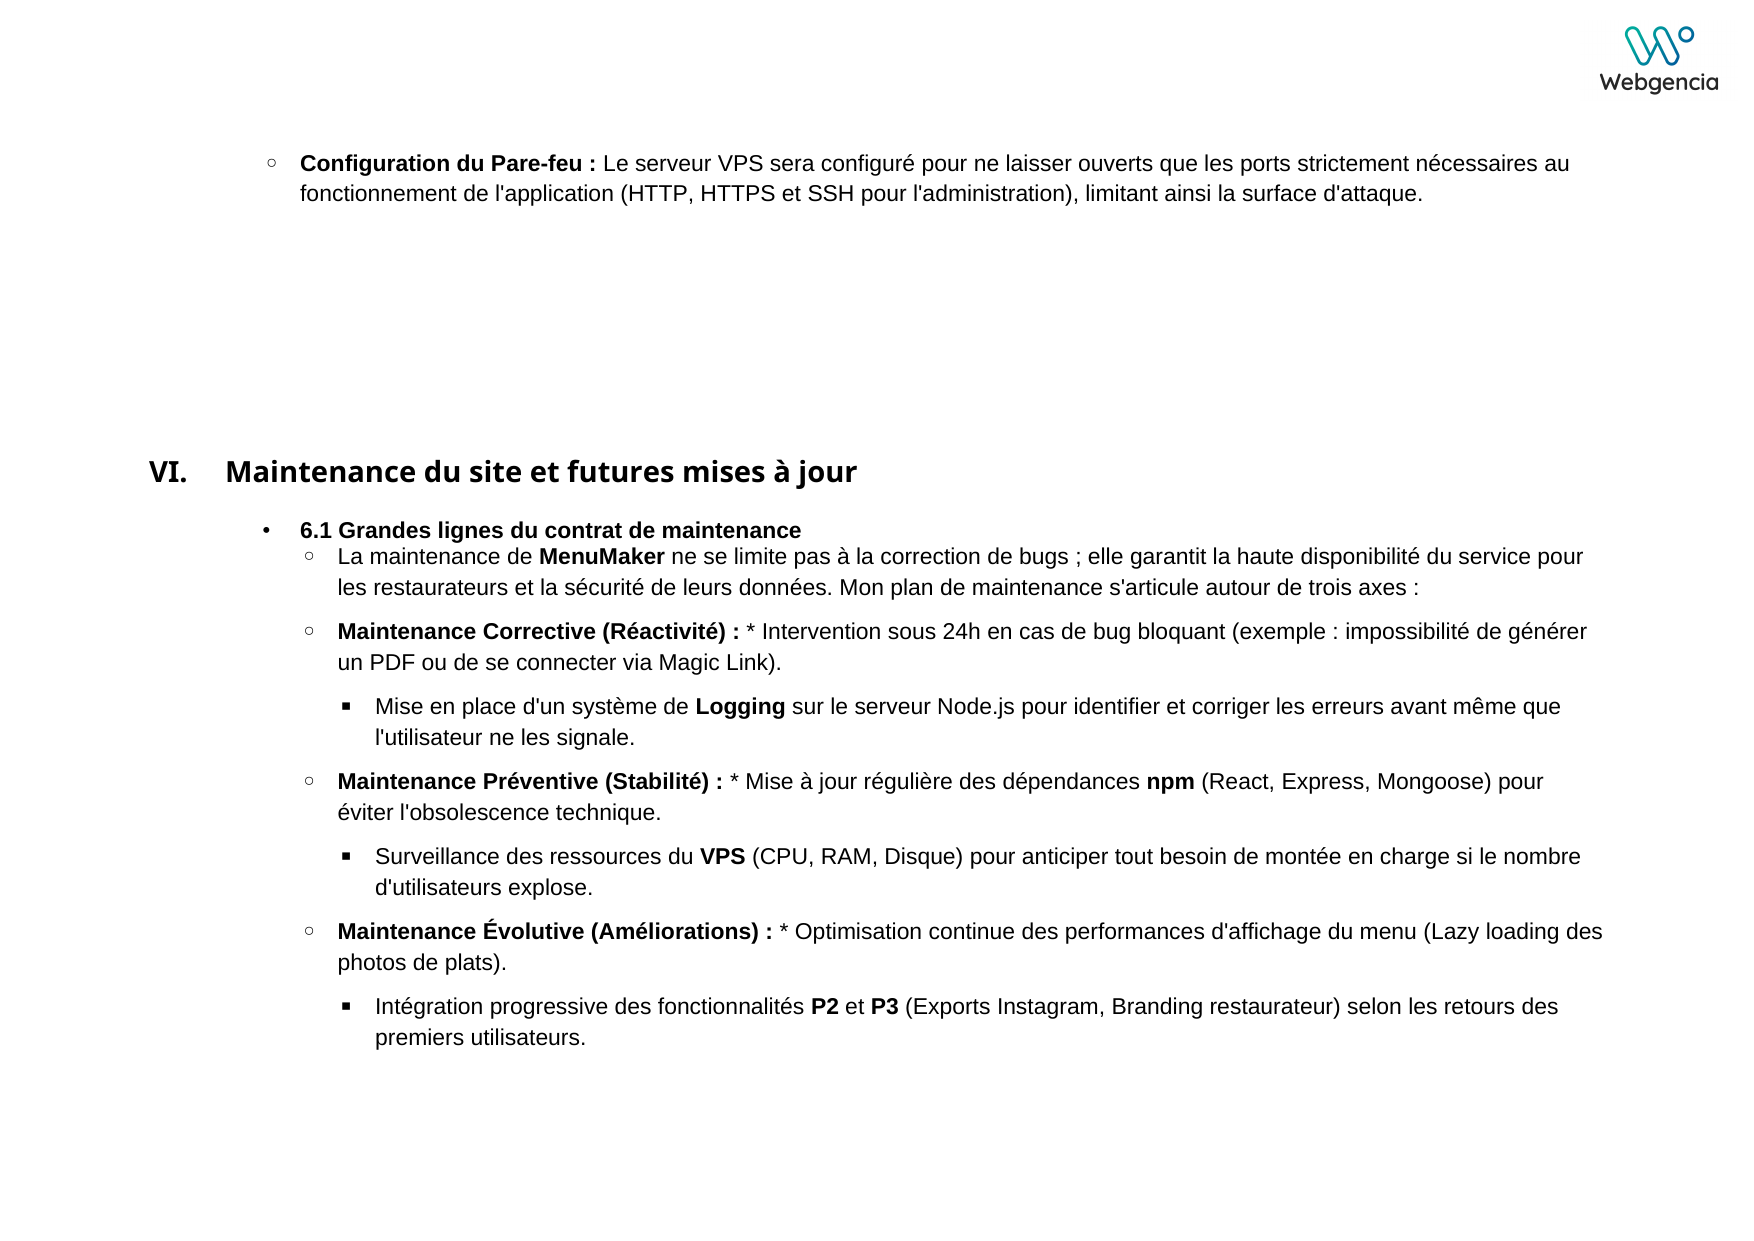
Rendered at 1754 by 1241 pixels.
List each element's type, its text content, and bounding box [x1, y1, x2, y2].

list Intégration progressive des fonctionnalités P2 et P3 (Exports Instagram, Branding restaurateur) selon les retours des premiers utilisateurs. [337, 993, 1604, 1050]
list La maintenance de MenuMaker ne se limite pas à la correction de bugs ; elle garantit la haute disponibilité du service pour les restaurateurs et la sécurité de leurs données. Mon plan de maintenance s'articule autour de trois axes : [300, 543, 1604, 600]
picture [1580, 20, 1739, 101]
list Surveillance des ressources du VPS (CPU, RAM, Disque) pour anticiper tout besoin de montée en charge si le nombre d'utilisateurs explose. [337, 843, 1604, 900]
list Mise en place d'un système de Logging sur le serveur Node.js pour identifier et corriger les erreurs avant même que l'utilisateur ne les signale. [337, 693, 1604, 750]
list Maintenance Évolutive (Améliorations) : * Optimisation continue des performances d'affichage du menu (Lazy loading des photos de plats). [300, 918, 1604, 975]
subtitle Maintenance du site et futures mises à jour [187, 451, 1604, 491]
list Maintenance Préventive (Stabilité) : * Mise à jour régulière des dépendances npm (React, Express, Mongoose) pour éviter l'obsolescence technique. [300, 768, 1604, 825]
list Configuration du Pare-feu : Le serveur VPS sera configuré pour ne laisser ouverts que les ports strictement nécessaires au fonctionnement de l'application (HTTP, HTTPS et SSH pour l'administration), limitant ainsi la surface d'attaque. [262, 150, 1604, 207]
list Maintenance Corrective (Réactivité) : * Intervention sous 24h en cas de bug bloquant (exemple : impossibilité de générer un PDF ou de se connecter via Magic Link). [300, 618, 1604, 675]
subtitle 6.1 Grandes lignes du contrat de maintenance [262, 517, 1604, 543]
